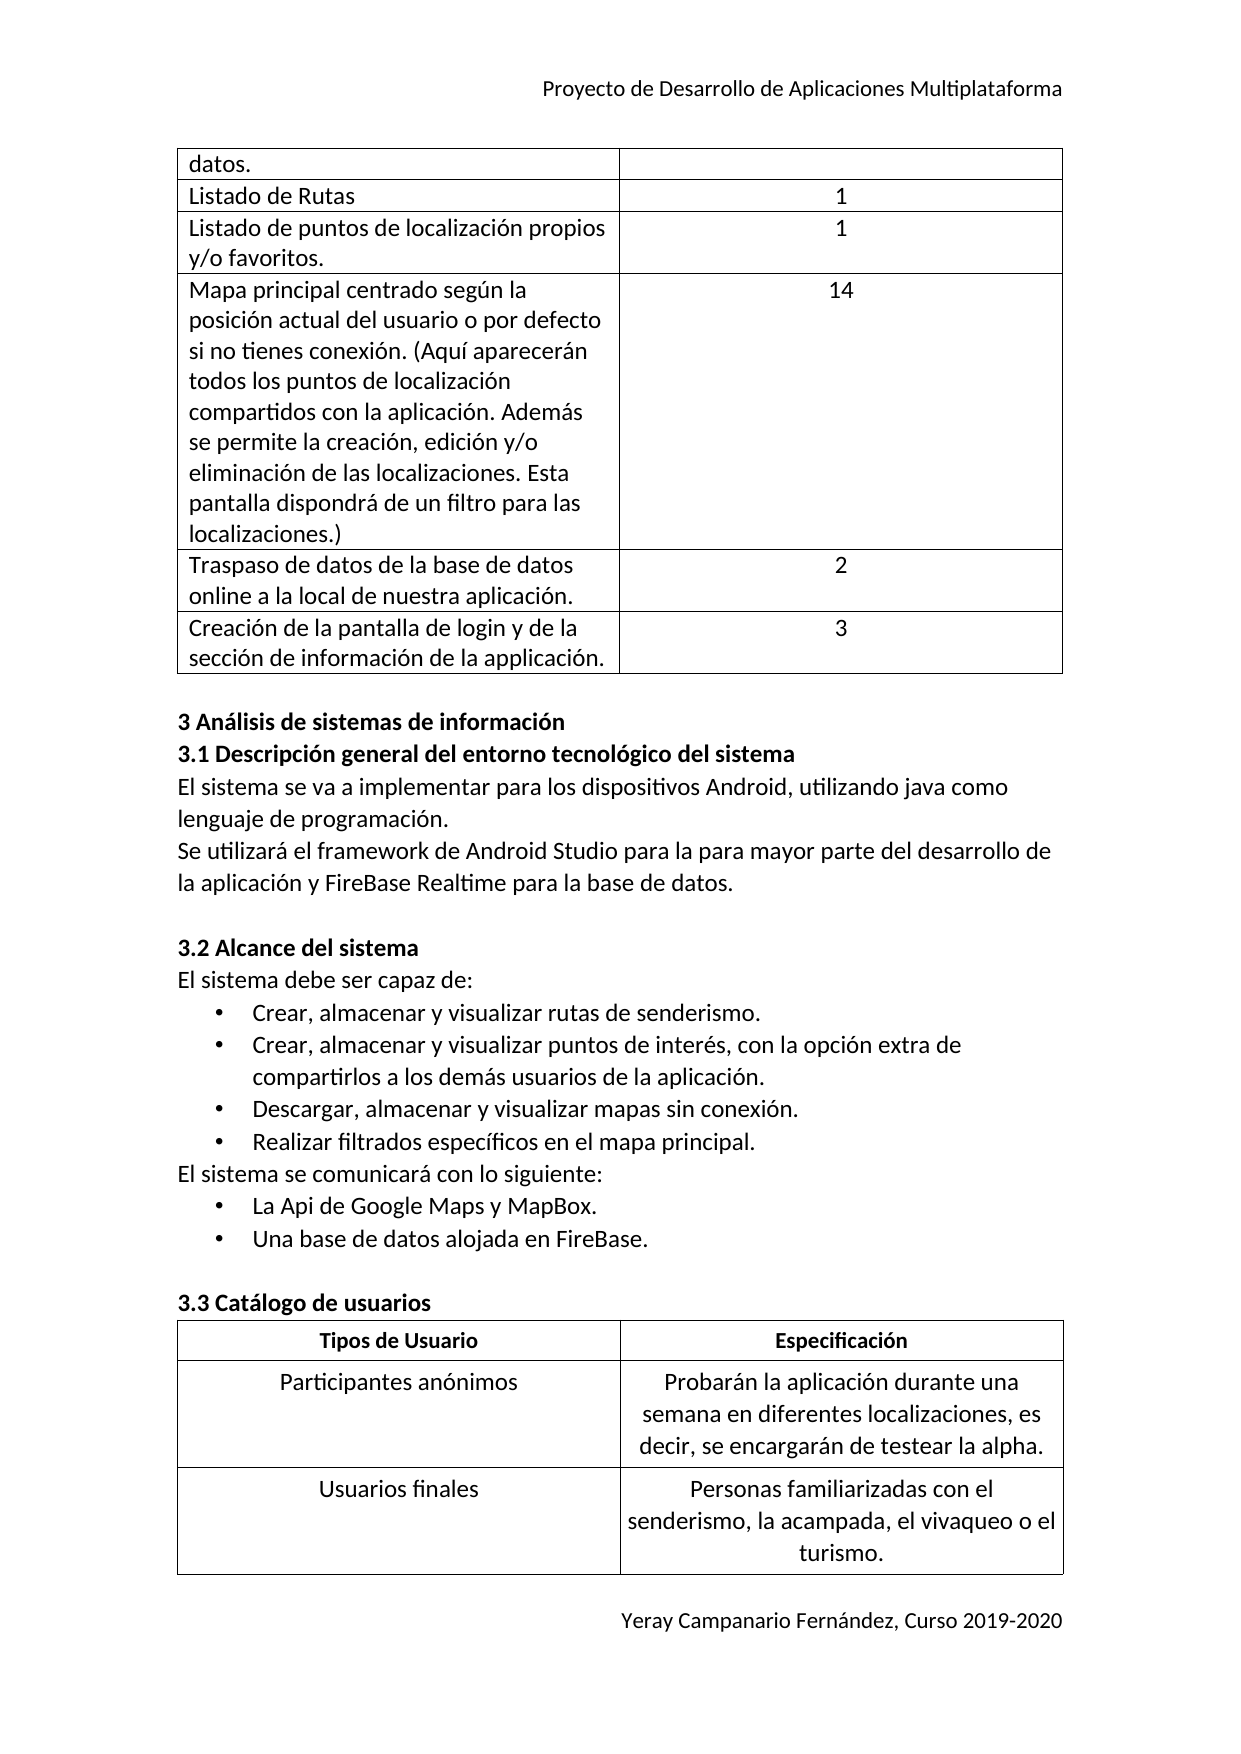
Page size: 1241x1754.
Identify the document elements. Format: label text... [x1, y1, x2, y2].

table_cell Listado de Rutas [178, 180, 619, 211]
text 3.1 Descripción general del entorno tecnológico del sistema [177, 738, 1063, 769]
table_cell Listado de puntos de localización propios y/o favoritos. [178, 212, 619, 273]
table_cell Mapa principal centrado según la posición actual del usuario o por defecto si no tienes conexión. (Aquí aparecerán todos los puntos de localización compartidos con la aplicación. Además se permite la creación, edición y/o eliminación de las localizaciones. Esta pantalla dispondrá de un filtro para las localizaciones.) [178, 274, 619, 548]
list Descargar, almacenar y visualizar mapas sin conexión. [215, 1093, 1063, 1124]
table_cell 3 [620, 612, 1062, 673]
list Una base de datos alojada en FireBase. [215, 1223, 1063, 1253]
text 3 Análisis de sistemas de información [177, 706, 1063, 737]
list Realizar filtrados específicos en el mapa principal. [215, 1126, 1063, 1156]
table_cell datos. [178, 149, 619, 179]
table_cell 1 [620, 180, 1062, 211]
table_cell 2 [620, 550, 1062, 611]
text 3.3 Catálogo de usuarios [177, 1287, 1063, 1318]
table_cell Probarán la aplicación durante una semana en diferentes localizaciones, es decir, se encargarán de testear la alpha. [621, 1361, 1063, 1467]
table_cell Personas familiarizadas con el senderismo, la acampada, el vivaqueo o el turismo. [621, 1468, 1063, 1574]
list La Api de Google Maps y MapBox. [215, 1190, 1063, 1221]
table_cell [620, 149, 1062, 179]
text El sistema se comunicará con lo siguiente: [177, 1158, 1063, 1189]
list Crear, almacenar y visualizar rutas de senderismo. [215, 997, 1063, 1027]
table_cell Traspaso de datos de la base de datos online a la local de nuestra aplicación. [178, 550, 619, 611]
text 3.2 Alcance del sistema [177, 932, 1063, 963]
table_cell 1 [620, 212, 1062, 273]
text Se utilizará el framework de Android Studio para la para mayor parte del desarrollo de la aplicación y FireBase Realtime para la base de datos. [177, 835, 1063, 898]
text El sistema debe ser capaz de: [177, 964, 1063, 995]
text El sistema se va a implementar para los dispositivos Android, utilizando java como lenguaje de programación. [177, 771, 1063, 833]
table_header Especificación [621, 1321, 1063, 1359]
table_cell Participantes anónimos [178, 1361, 620, 1467]
table_cell 14 [620, 274, 1062, 548]
table_cell Usuarios finales [178, 1468, 620, 1574]
table_header Tipos de Usuario [178, 1321, 620, 1359]
list Crear, almacenar y visualizar puntos de interés, con la opción extra de compartirlos a los demás usuarios de la aplicación. [215, 1029, 1063, 1092]
table_cell Creación de la pantalla de login y de la sección de información de la applicación. [178, 612, 619, 673]
